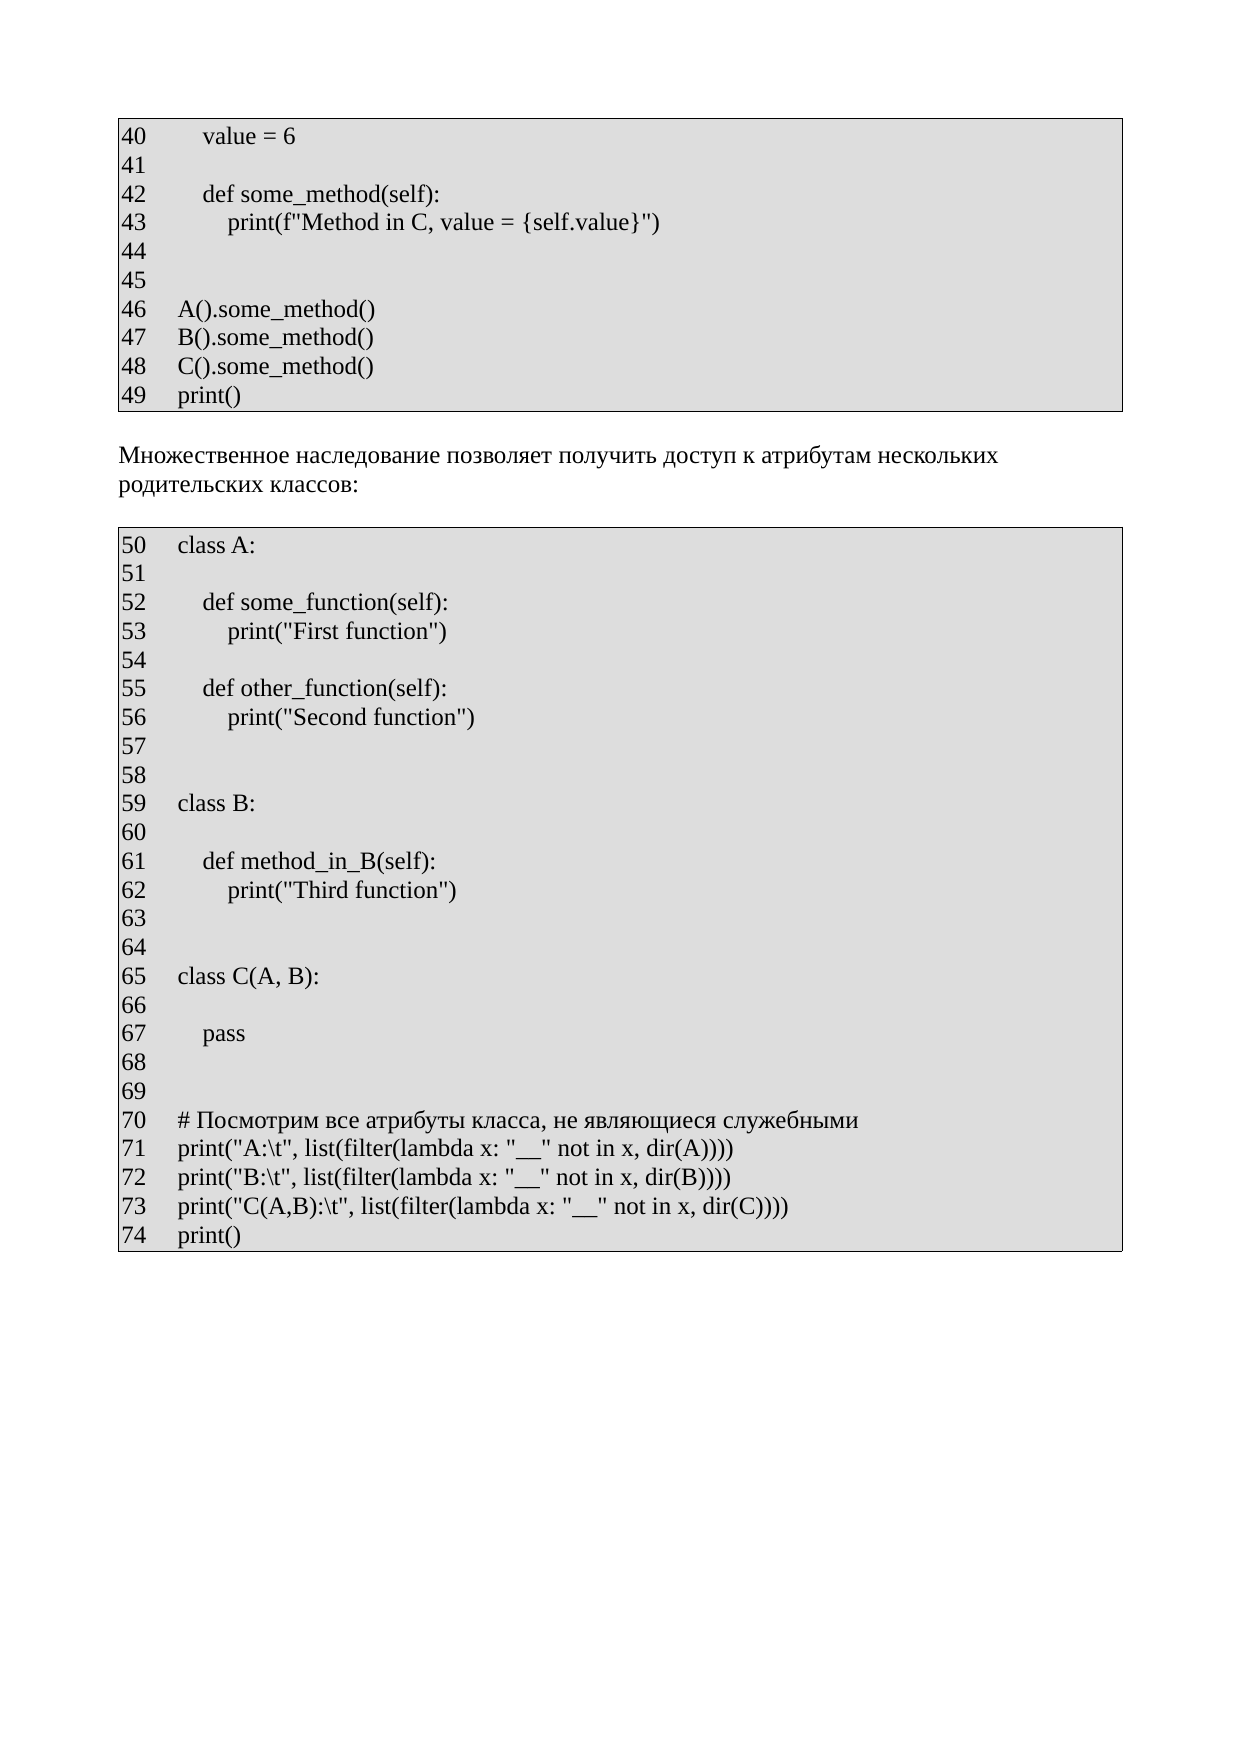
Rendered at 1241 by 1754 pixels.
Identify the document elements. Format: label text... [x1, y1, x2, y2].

list print("С(A,B):\t", list(filter(lambda x: "__" not in x, dir(С)))) [119, 1188, 1122, 1217]
list pass [119, 1015, 1122, 1044]
list def method_in_B(self): [119, 843, 1122, 872]
list print() [119, 1217, 1122, 1251]
list def some_function(self): [119, 584, 1122, 613]
list C().some_method() [119, 348, 1122, 377]
list A().some_method() [119, 291, 1122, 319]
list def some_method(self): [119, 176, 1122, 204]
list class A: [119, 528, 1122, 555]
list value = 6 [119, 119, 1122, 147]
text Множественное наследование позволяет получить доступ к атрибутам нескольких родительских классов: [118, 440, 1122, 498]
list print("Second function") [119, 699, 1122, 728]
list # Посмотрим все атрибуты класса, не являющиеся служебными [119, 1102, 1122, 1130]
list B().some_method() [119, 319, 1122, 348]
list def other_function(self): [119, 670, 1122, 699]
list print("A:\t", list(filter(lambda x: "__" not in x, dir(A)))) [119, 1130, 1122, 1159]
list print("B:\t", list(filter(lambda x: "__" not in x, dir(B)))) [119, 1159, 1122, 1188]
list class B: [119, 785, 1122, 814]
list class С(A, B): [119, 958, 1122, 987]
list print(f"Method in C, value = {self.value}") [119, 204, 1122, 233]
list print("Third function") [119, 872, 1122, 900]
list print() [119, 377, 1122, 411]
list print("First function") [119, 613, 1122, 642]
